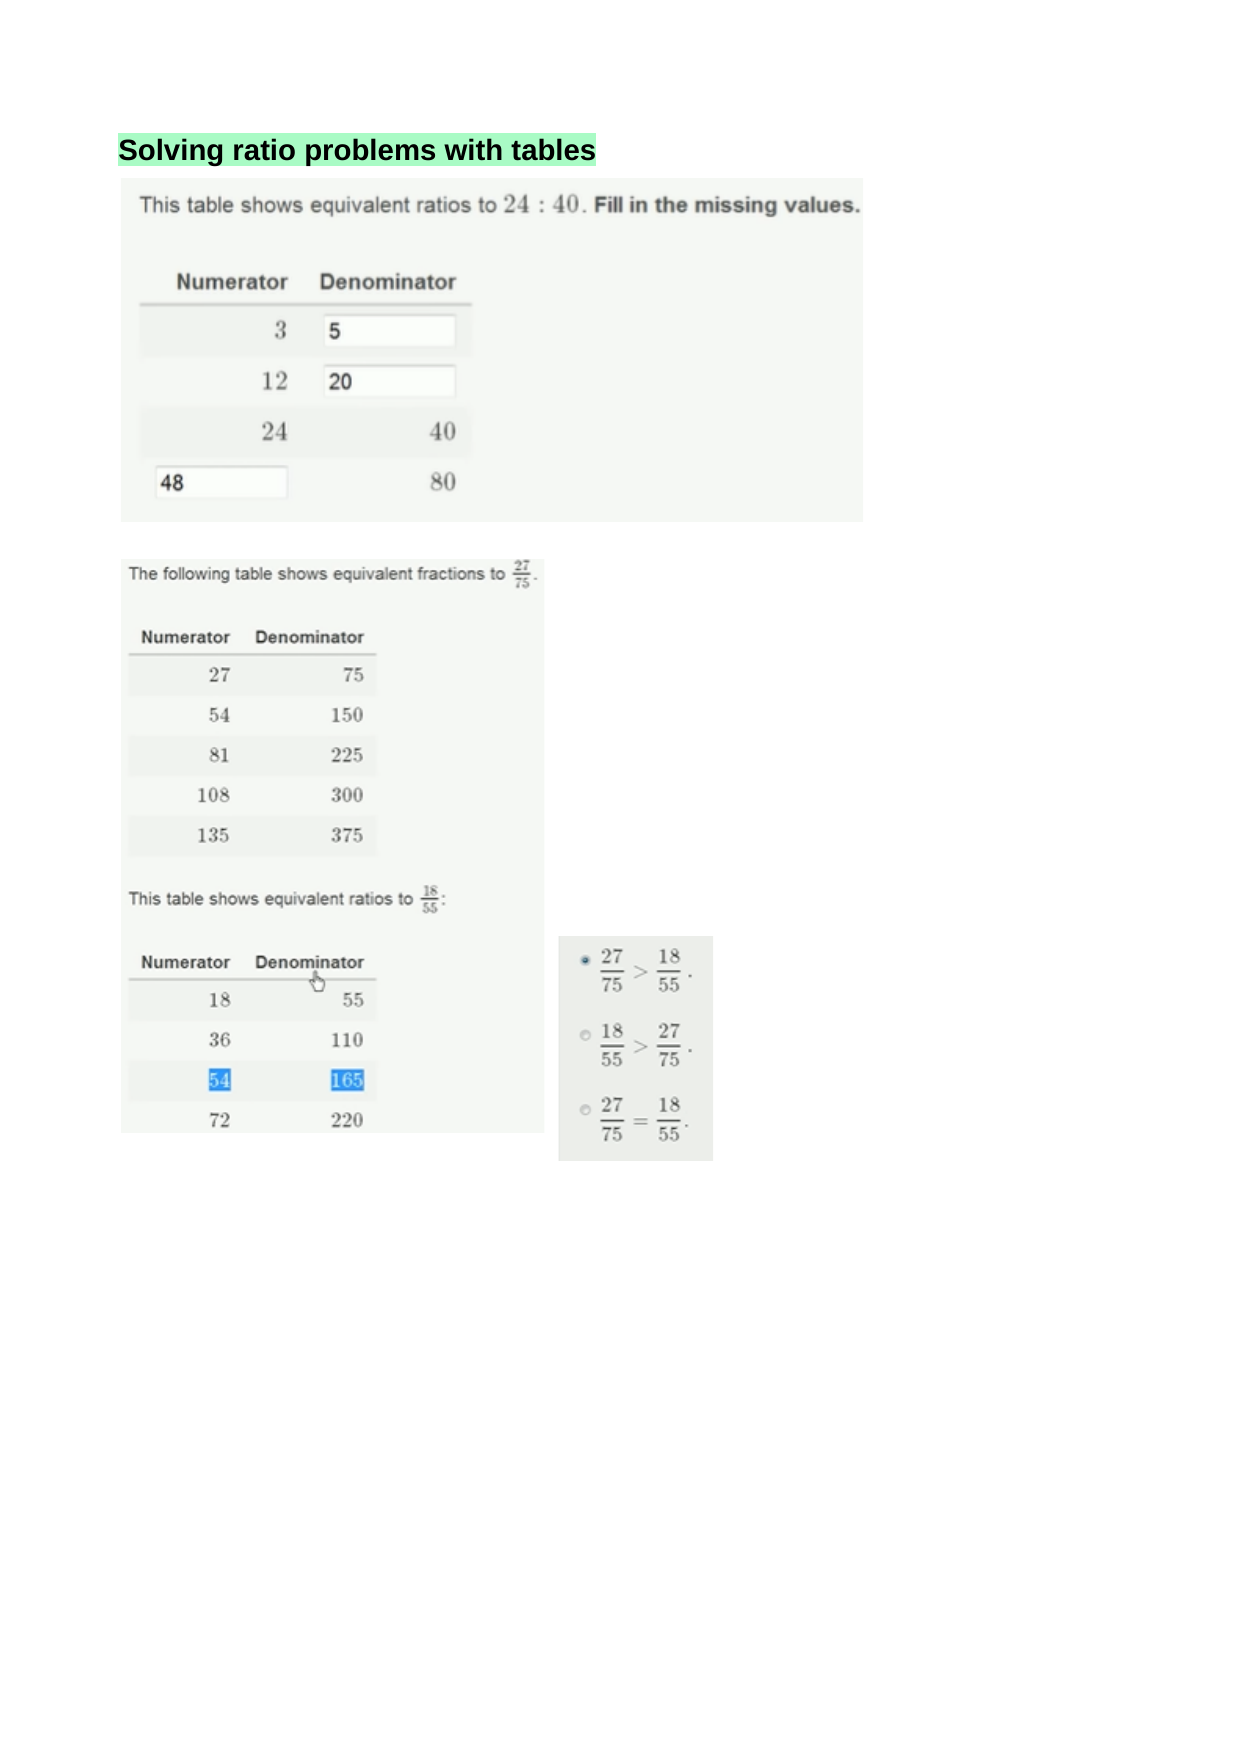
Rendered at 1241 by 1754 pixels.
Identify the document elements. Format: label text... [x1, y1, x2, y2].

picture [558, 936, 714, 1161]
picture [121, 559, 545, 1133]
subtitle Solving ratio problems with tables [596, 133, 1122, 166]
picture [120, 178, 864, 522]
